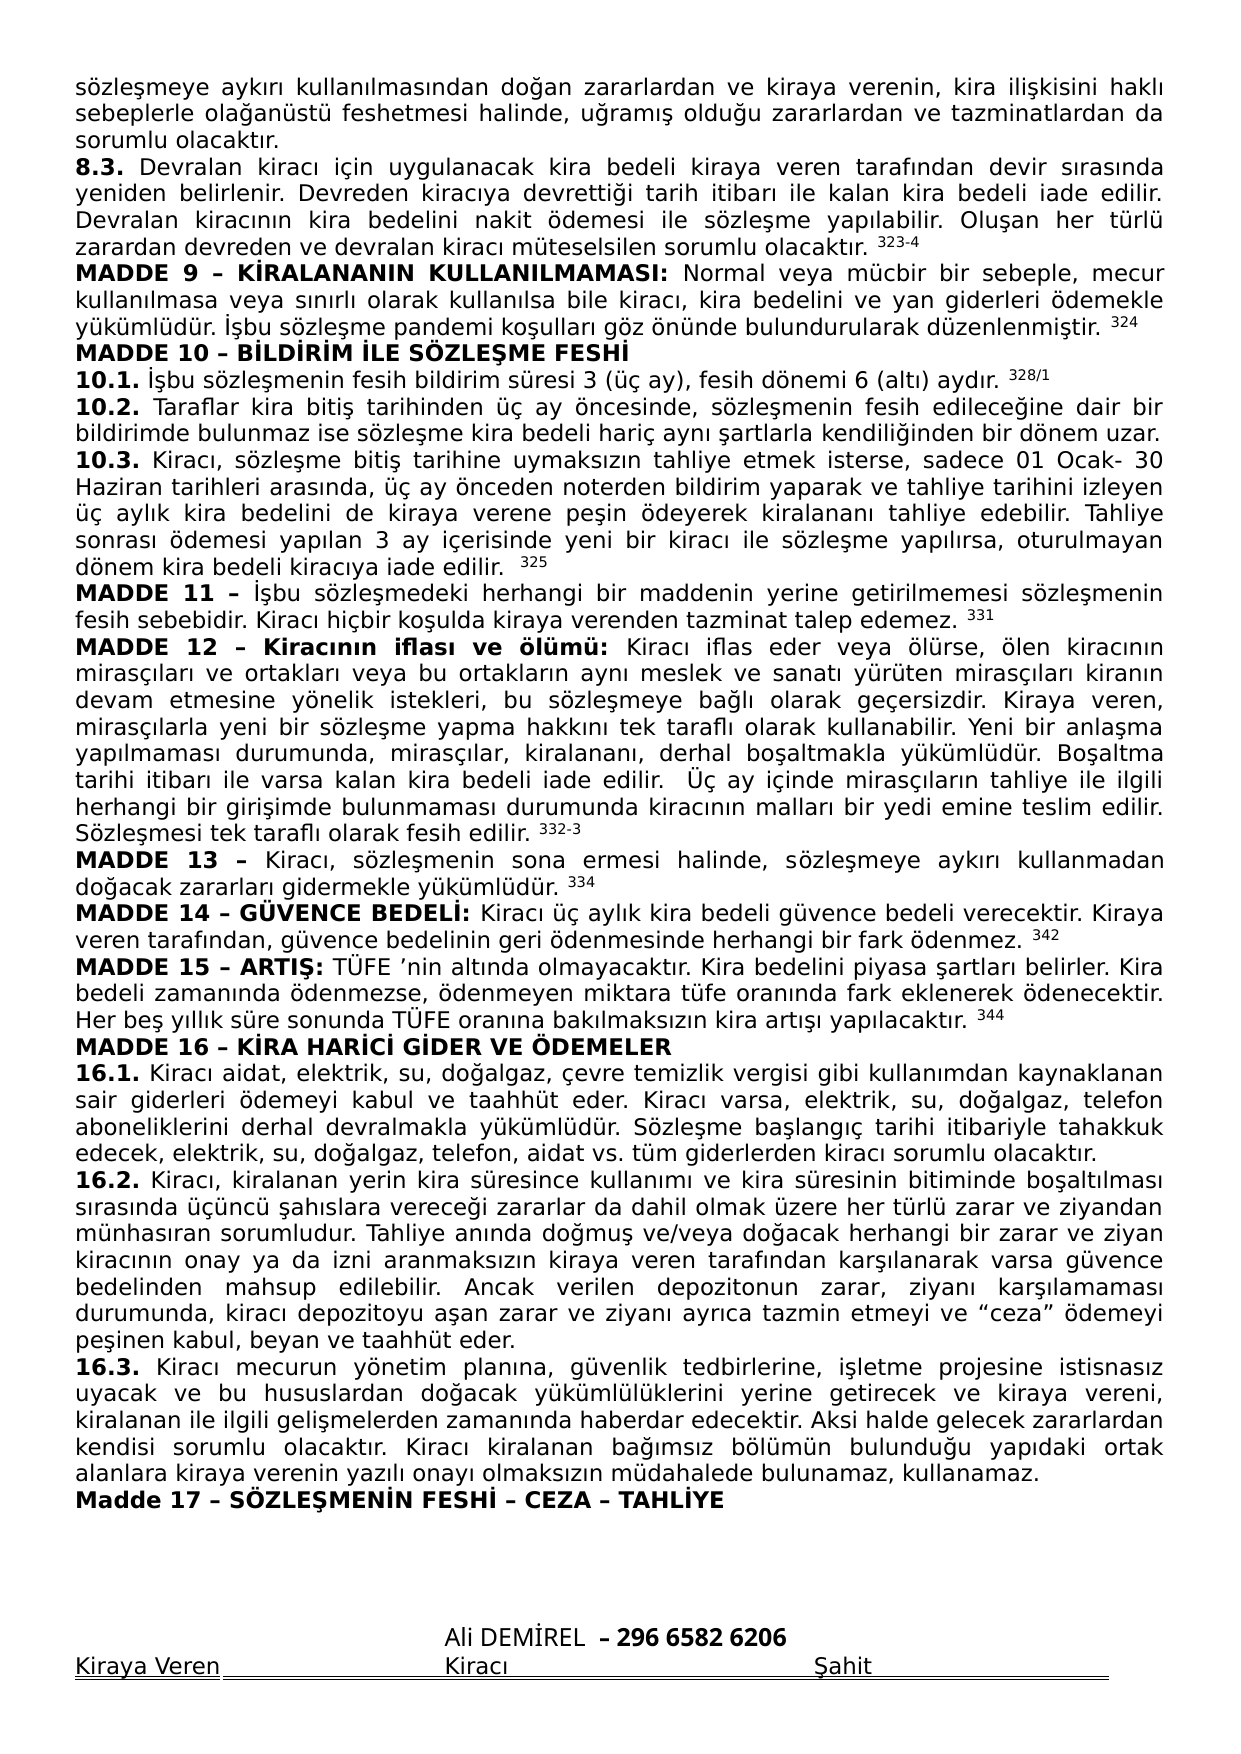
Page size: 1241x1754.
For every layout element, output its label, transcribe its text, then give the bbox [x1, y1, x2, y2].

text MADDE 11 – İşbu sözleşmedeki herhangi bir maddenin yerine getirilmemesi sözleşmenin fesih sebebidir. Kiracı hiçbir koşulda kiraya verenden tazminat talep edemez. 331 [75, 581, 1165, 634]
text Madde 17 – SÖZLEŞMENİN FESHİ – CEZA – TAHLİYE [75, 1487, 1165, 1514]
text MADDE 15 – ARTIŞ: TÜFE ’nin altında olmayacaktır. Kira bedelini piyasa şartları belirler. Kira bedeli zamanında ödenmezse, ödenmeyen miktara tüfe oranında fark eklenerek ödenecektir. Her beş yıllık süre sonunda TÜFE oranına bakılmaksızın kira artışı yapılacaktır. 344 [75, 954, 1165, 1034]
text 10.3. Kiracı, sözleşme bitiş tarihine uymaksızın tahliye etmek isterse, sadece 01 Ocak- 30 Haziran tarihleri arasında, üç ay önceden noterden bildirim yaparak ve tahliye tarihini izleyen üç aylık kira bedelini de kiraya verene peşin ödeyerek kiralananı tahliye edebilir. Tahliye sonrası ödemesi yapılan 3 ay içerisinde yeni bir kiracı ile sözleşme yapılırsa, oturulmayan dönem kira bedeli kiracıya iade edilir. 325 [75, 447, 1165, 581]
text 10.1. İşbu sözleşmenin fesih bildirim süresi 3 (üç ay), fesih dönemi 6 (altı) aydır. 328/1 [75, 367, 1165, 394]
text 16.3. Kiracı mecurun yönetim planına, güvenlik tedbirlerine, işletme projesine istisnasız uyacak ve bu hususlardan doğacak yükümlülüklerini yerine getirecek ve kiraya vereni, kiralanan ile ilgili gelişmelerden zamanında haberdar edecektir. Aksi halde gelecek zararlardan kendisi sorumlu olacaktır. Kiracı kiralanan bağımsız bölümün bulunduğu yapıdaki ortak alanlara kiraya verenin yazılı onayı olmaksızın müdahalede bulunamaz, kullanamaz. [75, 1354, 1165, 1487]
text 16.2. Kiracı, kiralanan yerin kira süresince kullanımı ve kira süresinin bitiminde boşaltılması sırasında üçüncü şahıslara vereceği zararlar da dahil olmak üzere her türlü zarar ve ziyandan münhasıran sorumludur. Tahliye anında doğmuş ve/veya doğacak herhangi bir zarar ve ziyan kiracının onay ya da izni aranmaksızın kiraya veren tarafından karşılanarak varsa güvence bedelinden mahsup edilebilir. Ancak verilen depozitonun zarar, ziyanı karşılamaması durumunda, kiracı depozitoyu aşan zarar ve ziyanı ayrıca tazmin etmeyi ve “ceza” ödemeyi peşinen kabul, beyan ve taahhüt eder. [75, 1167, 1165, 1354]
text 16.1. Kiracı aidat, elektrik, su, doğalgaz, çevre temizlik vergisi gibi kullanımdan kaynaklanan sair giderleri ödemeyi kabul ve taahhüt eder. Kiracı varsa, elektrik, su, doğalgaz, telefon aboneliklerini derhal devralmakla yükümlüdür. Sözleşme başlangıç tarihi itibariyle tahakkuk edecek, elektrik, su, doğalgaz, telefon, aidat vs. tüm giderlerden kiracı sorumlu olacaktır. [75, 1061, 1165, 1167]
text MADDE 12 – Kiracının iflası ve ölümü: Kiracı iflas eder veya ölürse, ölen kiracının mirasçıları ve ortakları veya bu ortakların aynı meslek ve sanatı yürüten mirasçıları kiranın devam etmesine yönelik istekleri, bu sözleşmeye bağlı olarak geçersizdir. Kiraya veren, mirasçılarla yeni bir sözleşme yapma hakkını tek taraflı olarak kullanabilir. Yeni bir anlaşma yapılmaması durumunda, mirasçılar, kiralananı, derhal boşaltmakla yükümlüdür. Boşaltma tarihi itibarı ile varsa kalan kira bedeli iade edilir. Üç ay içinde mirasçıların tahliye ile ilgili herhangi bir girişimde bulunmaması durumunda kiracının malları bir yedi emine teslim edilir. Sözleşmesi tek taraflı olarak fesih edilir. 332-3 [75, 634, 1165, 847]
text MADDE 10 – BİLDİRİM İLE SÖZLEŞME FESHİ [75, 341, 1165, 367]
text 8.3. Devralan kiracı için uygulanacak kira bedeli kiraya veren tarafından devir sırasında yeniden belirlenir. Devreden kiracıya devrettiği tarih itibarı ile kalan kira bedeli iade edilir. Devralan kiracının kira bedelini nakit ödemesi ile sözleşme yapılabilir. Oluşan her türlü zarardan devreden ve devralan kiracı müteselsilen sorumlu olacaktır. 323-4 [75, 154, 1165, 261]
text MADDE 14 – GÜVENCE BEDELİ: Kiracı üç aylık kira bedeli güvence bedeli verecektir. Kiraya veren tarafından, güvence bedelinin geri ödenmesinde herhangi bir fark ödenmez. 342 [75, 901, 1165, 954]
text 10.2. Taraflar kira bitiş tarihinden üç ay öncesinde, sözleşmenin fesih edileceğine dair bir bildirimde bulunmaz ise sözleşme kira bedeli hariç aynı şartlarla kendiliğinden bir dönem uzar. [75, 394, 1165, 447]
text sözleşmeye aykırı kullanılmasından doğan zararlardan ve kiraya verenin, kira ilişkisini haklı sebeplerle olağanüstü feshetmesi halinde, uğramış olduğu zararlardan ve tazminatlardan da sorumlu olacaktır. [75, 74, 1165, 154]
text MADDE 9 – KİRALANANIN KULLANILMAMASI: Normal veya mücbir bir sebeple, mecur kullanılmasa veya sınırlı olarak kullanılsa bile kiracı, kira bedelini ve yan giderleri ödemekle yükümlüdür. İşbu sözleşme pandemi koşulları göz önünde bulundurularak düzenlenmiştir. 324 [75, 261, 1165, 341]
text MADDE 13 – Kiracı, sözleşmenin sona ermesi halinde, sözleşmeye aykırı kullanmadan doğacak zararları gidermekle yükümlüdür. 334 [75, 847, 1165, 901]
text MADDE 16 – KİRA HARİCİ GİDER VE ÖDEMELER [75, 1034, 1165, 1061]
